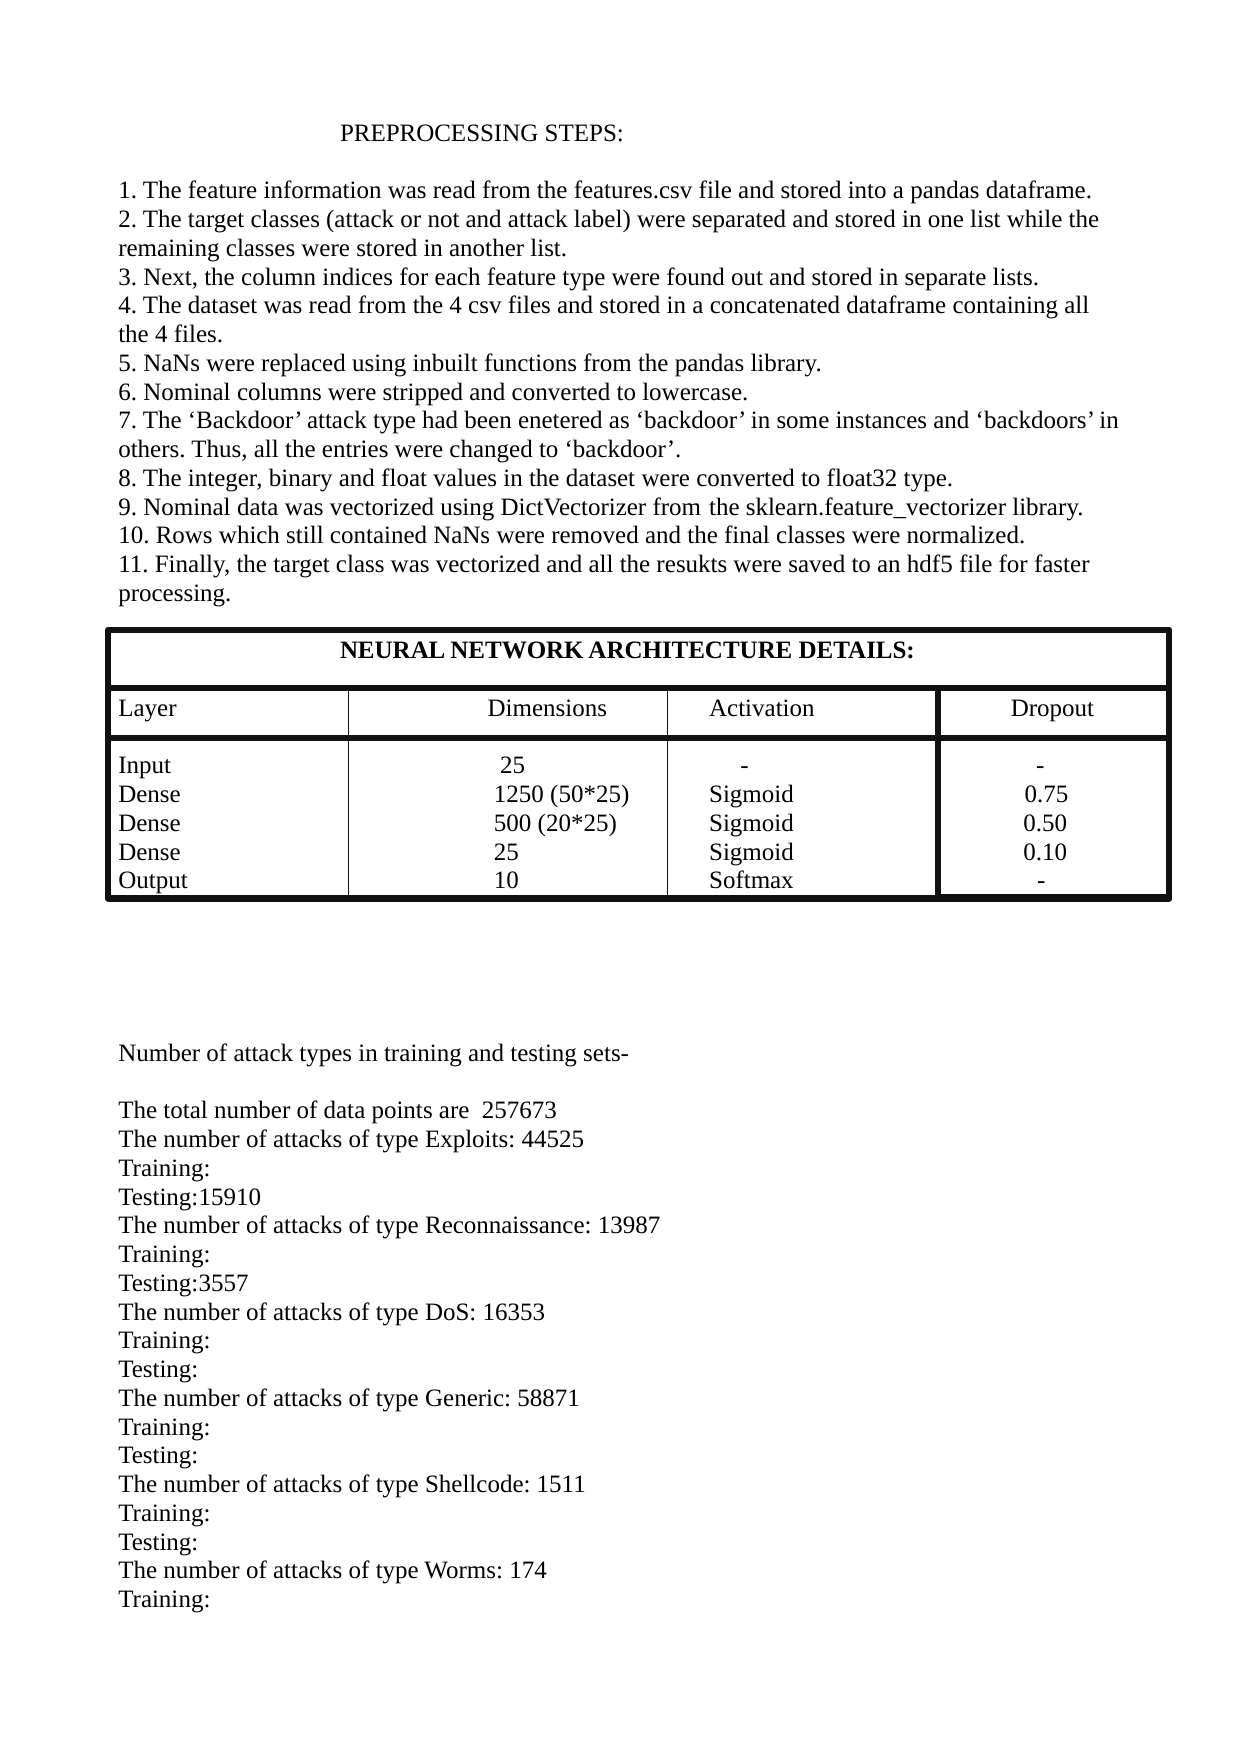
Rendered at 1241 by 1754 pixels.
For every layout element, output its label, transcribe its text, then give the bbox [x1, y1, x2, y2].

text 1. The feature information was read from the features.csv file and stored into a pandas dataframe. [118, 176, 1122, 204]
text Dropout [941, 693, 1122, 722]
text Output [118, 866, 348, 894]
text Testing: [118, 1441, 1122, 1469]
text Softmax - [668, 866, 935, 894]
text Training: [118, 1153, 1122, 1182]
text 10 [349, 866, 667, 894]
text [668, 751, 935, 779]
text [941, 866, 1122, 894]
text Layer [118, 693, 348, 722]
text 3. Next, the column indices for each feature type were found out and stored in separate lists. [118, 262, 1122, 291]
text PREPROCESSING STEPS: [118, 118, 1122, 147]
text Testing:3557 [118, 1268, 1122, 1297]
text 0.50 [941, 808, 1122, 837]
text The number of attacks of type Worms: 174 [118, 1556, 1122, 1584]
text 6. Nominal columns were stripped and converted to lowercase. [118, 377, 1122, 406]
text The number of attacks of type DoS: 16353 [118, 1297, 1122, 1326]
text Training: [118, 1326, 1122, 1354]
text 8. The integer, binary and float values in the dataset were converted to float32 type. [118, 463, 1122, 492]
text Training: [118, 1584, 1122, 1613]
text Sigmoid [668, 837, 935, 866]
text Training: [118, 1412, 1122, 1441]
text 5. NaNs were replaced using inbuilt functions from the pandas library. [118, 348, 1122, 377]
text Testing: [118, 1354, 1122, 1383]
text [941, 751, 1122, 779]
text NEURAL NETWORK ARCHITECTURE DETAILS: [118, 636, 1122, 664]
text The number of attacks of type Generic: 58871 [118, 1383, 1122, 1412]
text Training: [118, 1239, 1122, 1268]
text 2. The target classes (attack or not and attack label) were separated and stored in one list while the remaining classes were stored in another list. [118, 204, 1122, 262]
text Input [118, 751, 348, 779]
text 11. Finally, the target class was vectorized and all the resukts were saved to an hdf5 file for faster processing. [118, 549, 1122, 607]
text Testing:15910 [118, 1182, 1122, 1211]
text Dimensions [349, 693, 667, 722]
text 4. The dataset was read from the 4 csv files and stored in a concatenated dataframe containing all the 4 files. [118, 291, 1122, 348]
text Activation [668, 693, 935, 722]
text 25 [349, 837, 667, 866]
text Training: [118, 1498, 1122, 1527]
text 25 - - [349, 751, 667, 779]
text 1250 (50*25) [349, 779, 667, 808]
text 0.10 [941, 837, 1122, 866]
text Dense [118, 837, 348, 866]
text Sigmoid [668, 808, 935, 837]
text Testing: [118, 1527, 1122, 1556]
text Sigmoid [668, 779, 935, 808]
text Number of attack types in training and testing sets- [118, 1038, 1122, 1067]
text Dense [118, 779, 348, 808]
text Dense [118, 808, 348, 837]
text The number of attacks of type Reconnaissance: 13987 [118, 1211, 1122, 1239]
text 500 (20*25) [349, 808, 667, 837]
text The number of attacks of type Shellcode: 1511 [118, 1469, 1122, 1498]
text 0.75 [941, 779, 1122, 808]
text 9. Nominal data was vectorized using DictVectorizer from the sklearn.feature_vectorizer library. [118, 492, 1122, 521]
text 10. Rows which still contained NaNs were removed and the final classes were normalized. [118, 521, 1122, 549]
text 7. The ‘Backdoor’ attack type had been enetered as ‘backdoor’ in some instances and ‘backdoors’ in others. Thus, all the entries were changed to ‘backdoor’. [118, 406, 1122, 463]
text The total number of data points are 257673 [118, 1096, 1122, 1124]
text The number of attacks of type Exploits: 44525 [118, 1124, 1122, 1153]
